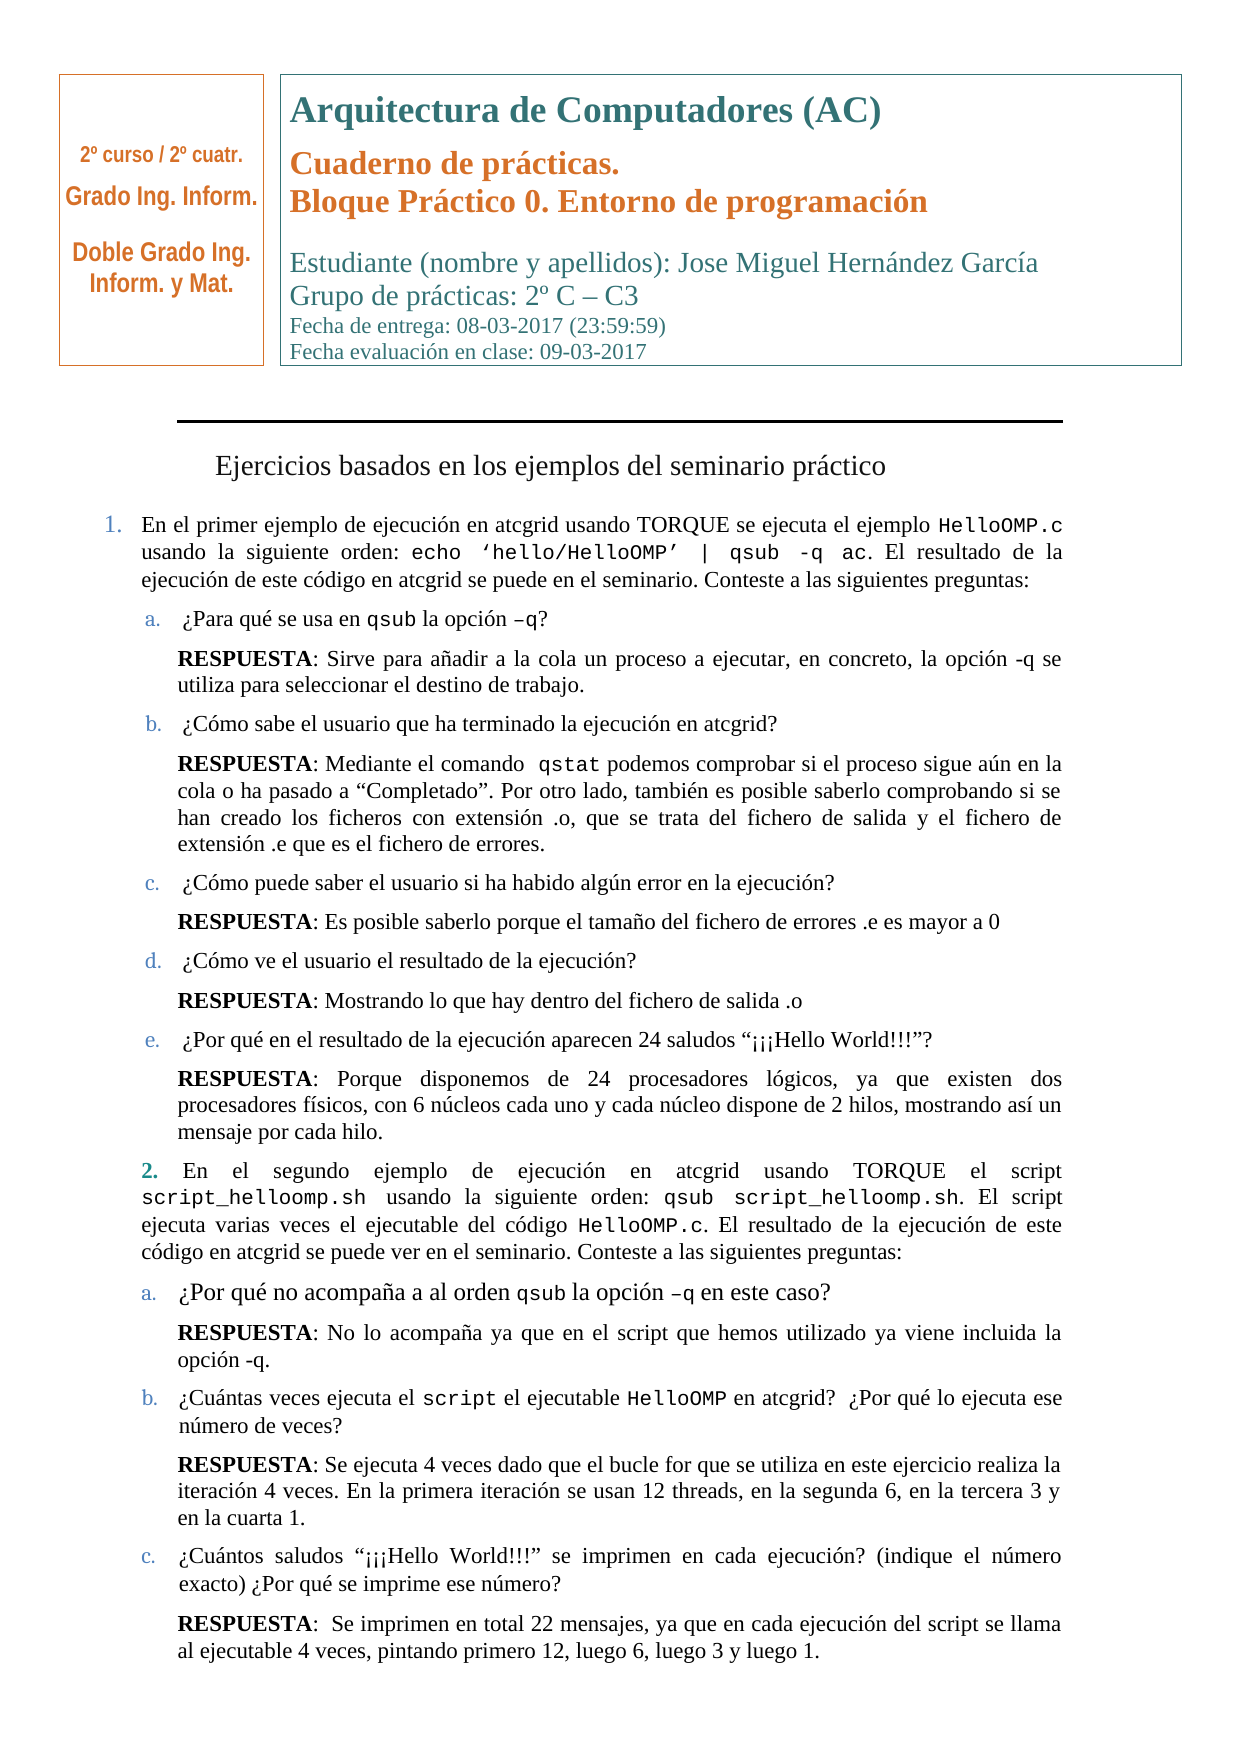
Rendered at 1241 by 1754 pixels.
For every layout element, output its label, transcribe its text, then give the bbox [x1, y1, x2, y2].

list ¿Cómo puede saber el usuario si ha habido algún error en la ejecución? [145, 869, 1063, 896]
list ¿Por qué en el resultado de la ejecución aparecen 24 saludos “¡¡¡Hello World!!!”? [145, 1026, 1063, 1053]
list 2. En el segundo ejemplo de ejecución en atcgrid usando TORQUE el script script_helloomp.sh usando la siguiente orden: qsub script_helloomp.sh. El script ejecuta varias veces el ejecutable del código HelloOMP.c. El resultado de la ejecución de este código en atcgrid se puede ver en el seminario. Conteste a las siguientes preguntas: [103, 1157, 1063, 1265]
list RESPUESTA: Porque disponemos de 24 procesadores lógicos, ya que existen dos procesadores físicos, con 6 núcleos cada uno y cada núcleo dispone de 2 hilos, mostrando así un mensaje por cada hilo. [177, 1065, 1063, 1144]
table_header 2º curso / 2º cuatr. Grado Ing. Inform. Doble Grado Ing. Inform. y Mat. [60, 75, 263, 364]
list RESPUESTA: No lo acompaña ya que en el script que hemos utilizado ya viene incluida la opción -q. [177, 1319, 1063, 1372]
list ¿Cómo sabe el usuario que ha terminado la ejecución en atcgrid? [145, 710, 1063, 737]
list RESPUESTA: Se imprimen en total 22 mensajes, ya que en cada ejecución del script se llama al ejecutable 4 veces, pintando primero 12, luego 6, luego 3 y luego 1. [177, 1608, 1063, 1663]
list ¿Por qué no acompaña a al orden qsub la opción –q en este caso? [141, 1277, 1063, 1307]
list ¿Para qué se usa en qsub la opción –q? [145, 605, 1063, 632]
list RESPUESTA: Se ejecuta 4 veces dado que el bucle for que se utiliza en este ejercicio realiza la iteración 4 veces. En la primera iteración se usan 12 threads, en la segunda 6, en la tercera 3 y en la cuarta 1. [177, 1451, 1063, 1530]
table_header [264, 74, 280, 364]
list RESPUESTA: Mostrando lo que hay dentro del fichero de salida .o [177, 987, 1063, 1013]
table_header Arquitectura de Computadores (AC) Cuaderno de prácticas. Bloque Práctico 0. Entorno de programación Estudiante (nombre y apellidos): Jose Miguel Hernández García Grupo de prácticas: 2º C – C3 Fecha de entrega: 08-03-2017 (23:59:59) Fecha evaluación en clase: 09-03-2017 [281, 75, 1181, 364]
list RESPUESTA: Sirve para añadir a la cola un proceso a ejecutar, en concreto, la opción -q se utiliza para seleccionar el destino de trabajo. [177, 645, 1063, 697]
subtitle Ejercicios basados en los ejemplos del seminario práctico [177, 448, 1063, 482]
list RESPUESTA: Mediante el comando qstat podemos comprobar si el proceso sigue aún en la cola o ha pasado a “Completado”. Por otro lado, también es posible saberlo comprobando si se han creado los ficheros con extensión .o, que se trata del fichero de salida y el fichero de extensión .e que es el fichero de errores. [177, 749, 1063, 856]
list ¿Cómo ve el usuario el resultado de la ejecución? [145, 947, 1063, 974]
list ¿Cuántos saludos “¡¡¡Hello World!!!” se imprimen en cada ejecución? (indique el número exacto) ¿Por qué se imprime ese número? [141, 1542, 1063, 1596]
list ¿Cuántas veces ejecuta el script el ejecutable HelloOMP en atcgrid? ¿Por qué lo ejecuta ese número de veces? [141, 1384, 1063, 1438]
list RESPUESTA: Es posible saberlo porque el tamaño del fichero de errores .e es mayor a 0 [177, 908, 1063, 935]
list En el primer ejemplo de ejecución en atcgrid usando TORQUE se ejecuta el ejemplo HelloOMP.c usando la siguiente orden: echo ‘hello/HelloOMP’ | qsub -q ac. El resultado de la ejecución de este código en atcgrid se puede en el seminario. Conteste a las siguientes preguntas: [103, 509, 1063, 592]
